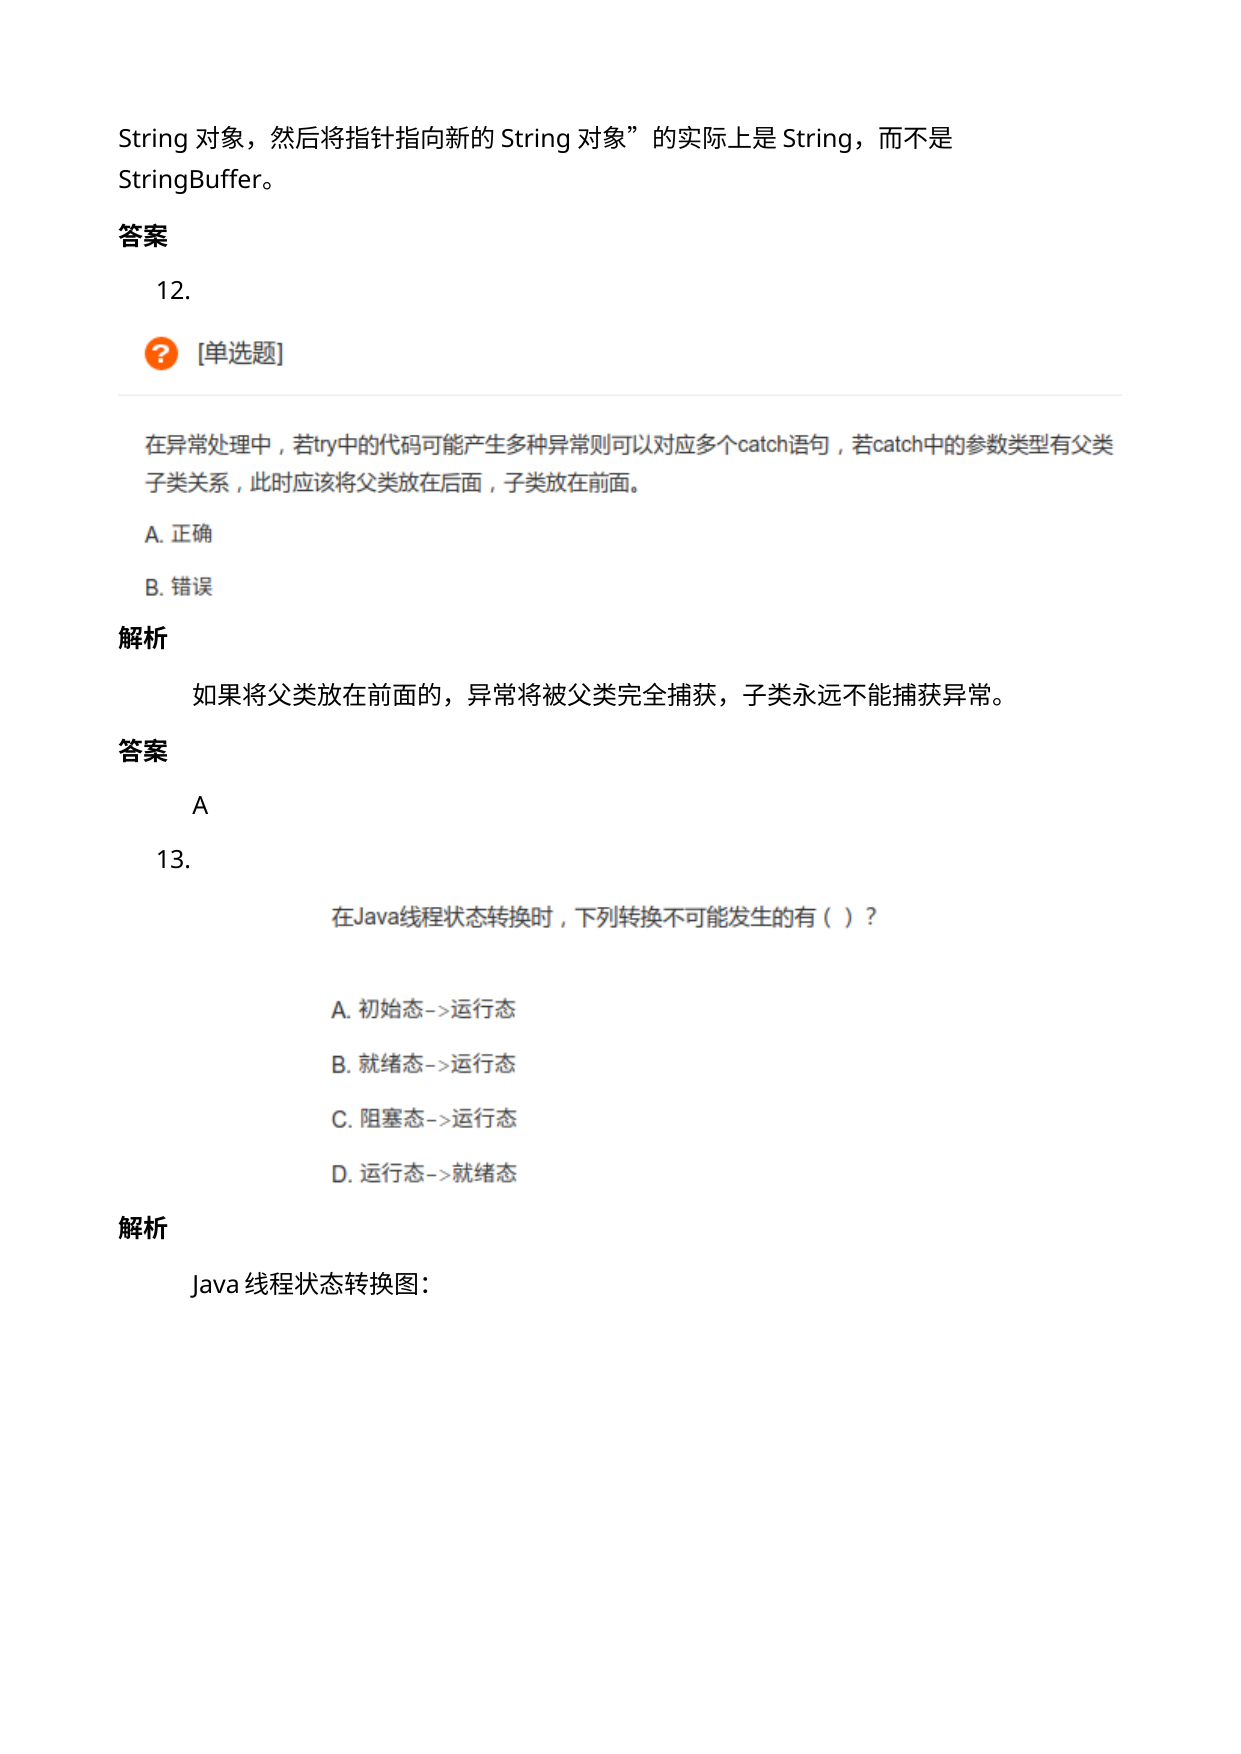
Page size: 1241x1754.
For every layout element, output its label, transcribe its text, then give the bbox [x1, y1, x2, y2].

text A [118, 788, 1122, 822]
picture [118, 326, 1123, 614]
text 答案 [118, 731, 1122, 768]
text 答案 [118, 216, 1122, 252]
text String 对象，然后将指针指向新的 String 对象”的实际上是String，而不是StringBuffer。 [118, 118, 1122, 196]
text 解析 [118, 614, 1122, 655]
text 如果将父类放在前面的，异常将被父类完全捕获，子类永远不能捕获异常。 [118, 675, 1122, 711]
text 解析 [118, 895, 1122, 1244]
picture [316, 895, 924, 1203]
text Java线程状态转换图： [118, 1264, 1122, 1301]
